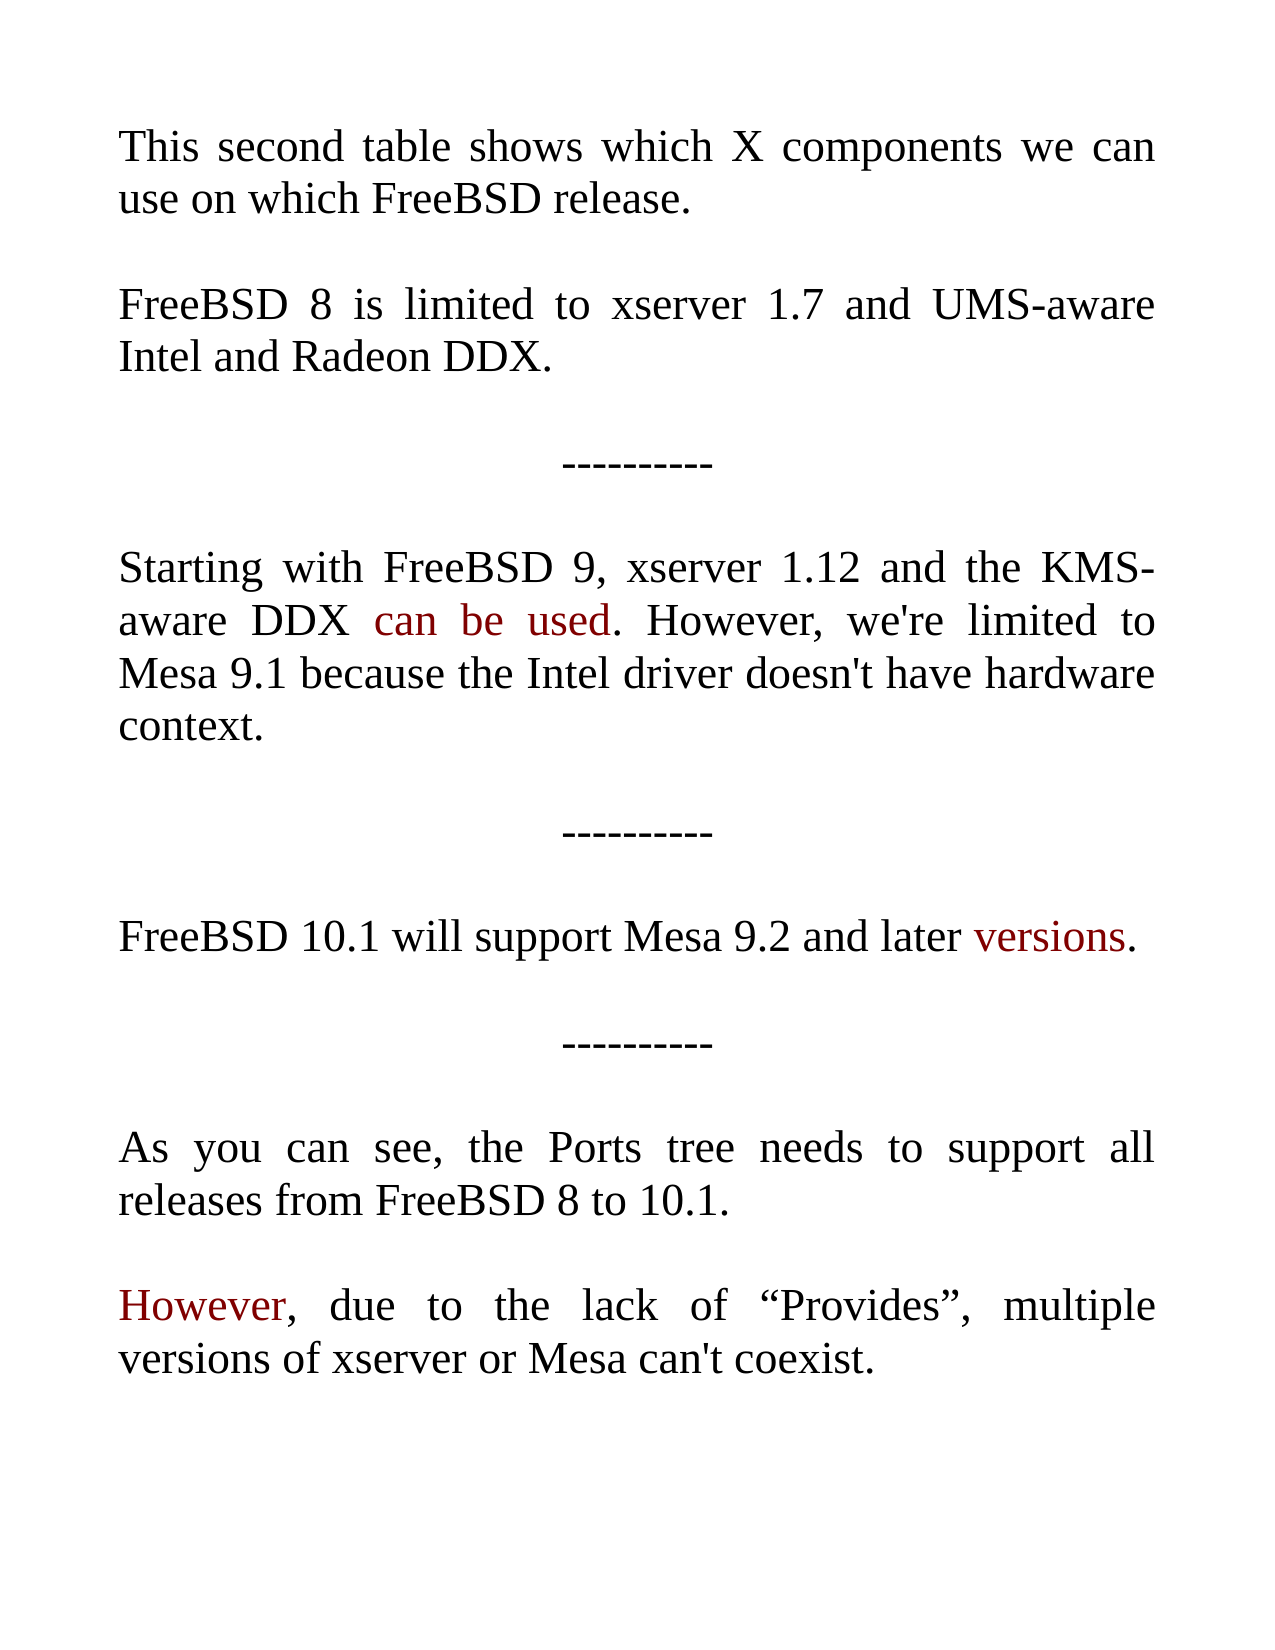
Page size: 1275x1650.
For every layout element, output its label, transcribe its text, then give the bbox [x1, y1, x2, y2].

text Starting with FreeBSD 9, xserver 1.12 and the KMS-aware DDX can be used. However, we're limited to Mesa 9.1 because the Intel driver doesn't have hardware context. [118, 540, 1157, 751]
text However, due to the lack of “Provides”, multiple versions of xserver or Mesa can't coexist. [118, 1278, 1157, 1383]
text FreeBSD 10.1 will support Mesa 9.2 and later versions. [118, 909, 1157, 961]
text ---------- [118, 1014, 1157, 1067]
text As you can see, the Ports tree needs to support all releases from FreeBSD 8 to 10.1. [118, 1119, 1157, 1225]
text ---------- [118, 803, 1157, 856]
text ---------- [118, 434, 1157, 487]
text FreeBSD 8 is limited to xserver 1.7 and UMS-aware Intel and Radeon DDX. [118, 276, 1157, 382]
text This second table shows which X components we can use on which FreeBSD release. [118, 118, 1157, 223]
